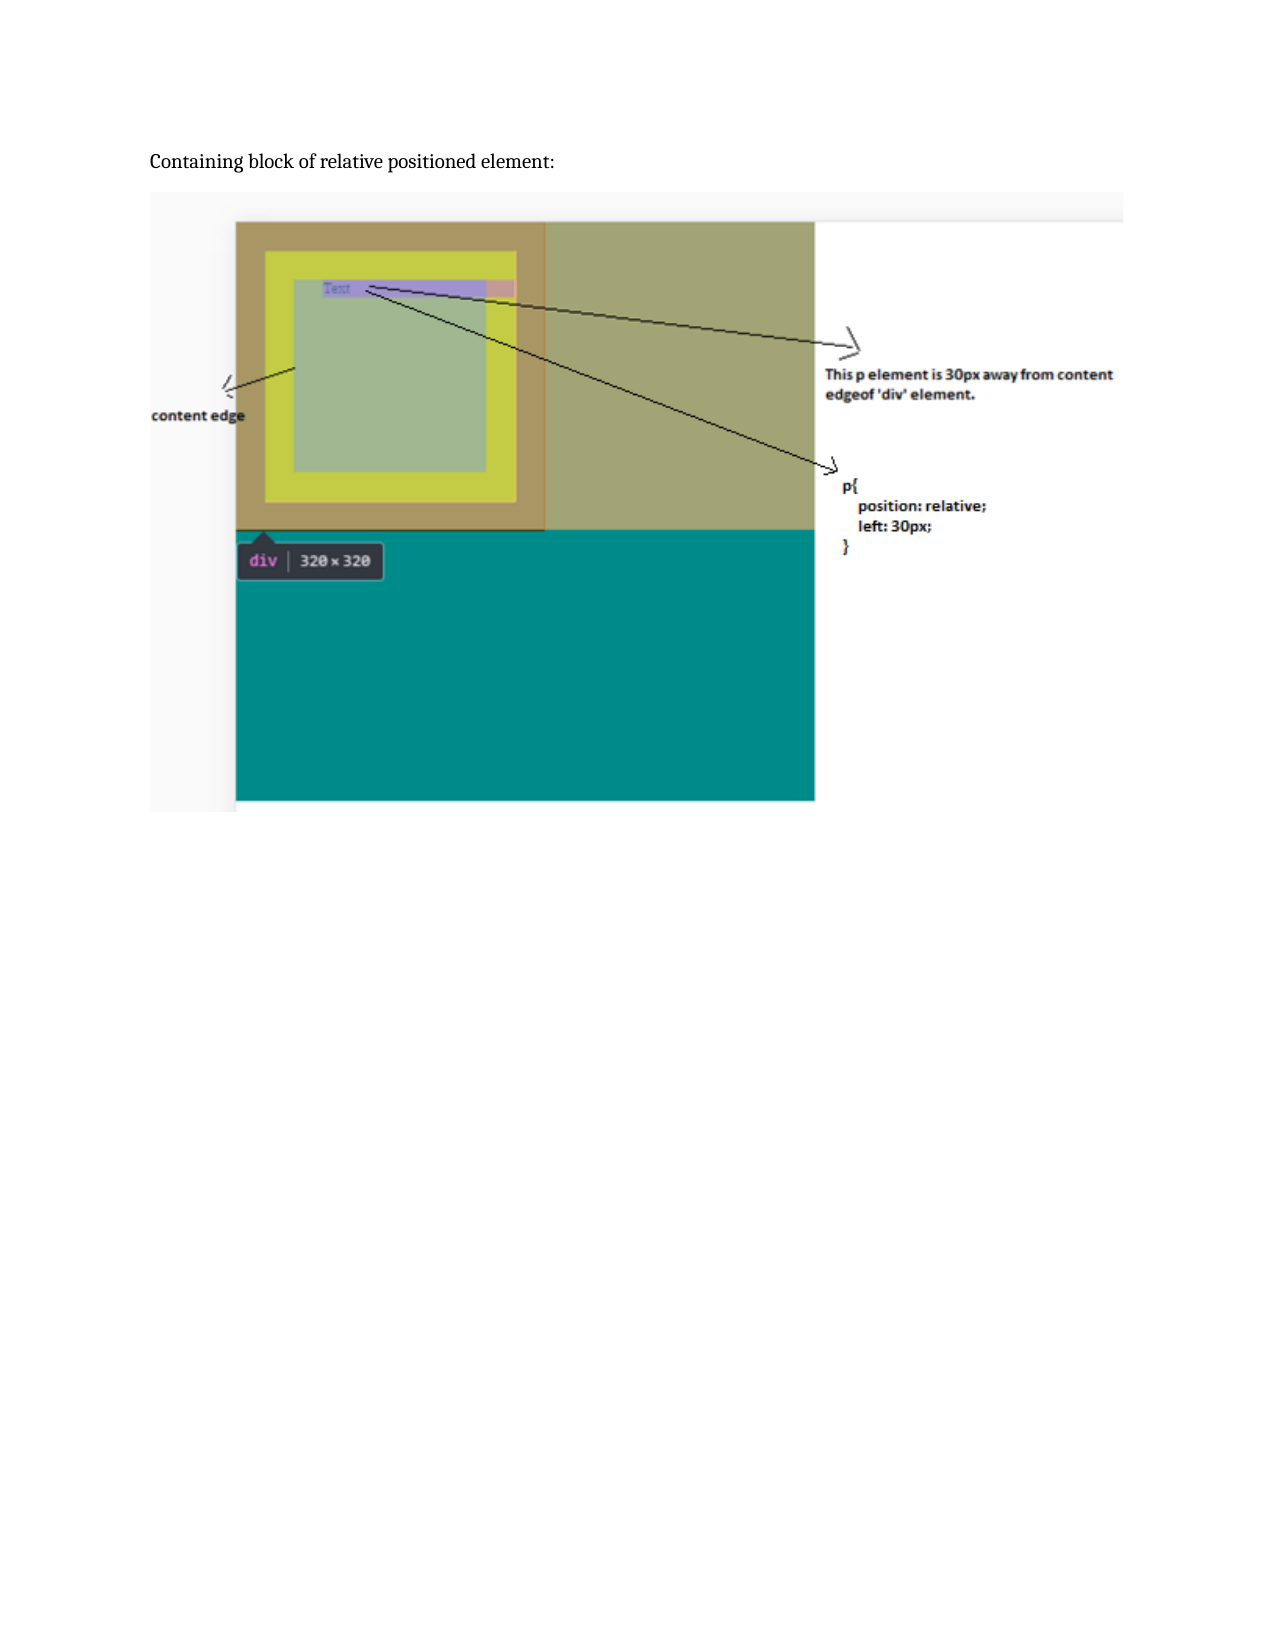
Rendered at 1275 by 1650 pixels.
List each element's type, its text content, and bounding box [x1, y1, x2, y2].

picture [150, 192, 1124, 812]
text Containing block of relative positioned element: [150, 150, 1125, 174]
